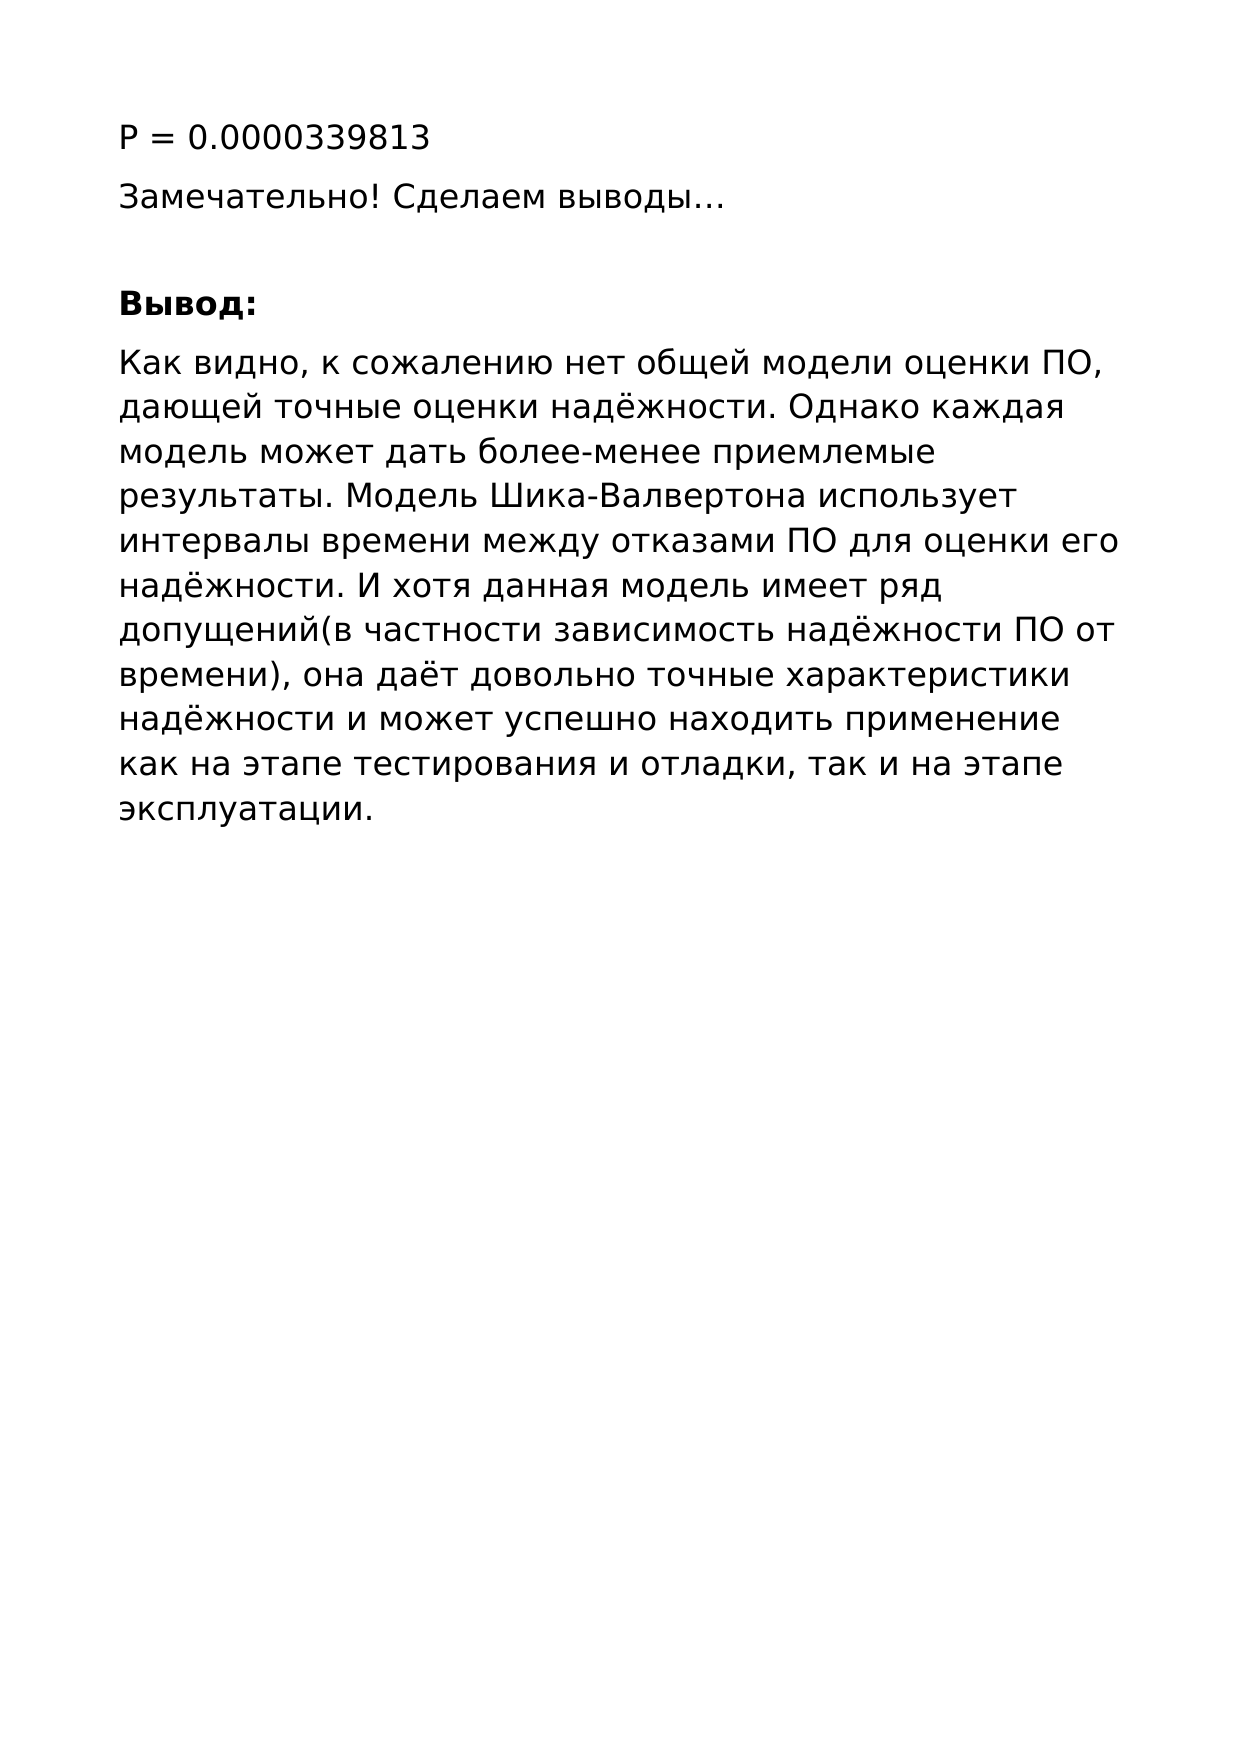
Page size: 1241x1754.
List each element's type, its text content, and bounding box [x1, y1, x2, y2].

text P = 0.0000339813 [118, 118, 1122, 157]
text Как видно, к сожалению нет общей модели оценки ПО, дающей точные оценки надёжности. Однако каждая модель может дать более-менее приемлемые результаты. Модель Шика-Валвертона использует интервалы времени между отказами ПО для оценки его надёжности. И хотя данная модель имеет ряд допущений(в частности зависимость надёжности ПО от времени), она даёт довольно точные характеристики надёжности и может успешно находить применение как на этапе тестирования и отладки, так и на этапе эксплуатации. [118, 343, 1122, 828]
text Замечательно! Сделаем выводы… [118, 177, 1122, 216]
text Вывод: [118, 284, 1122, 323]
